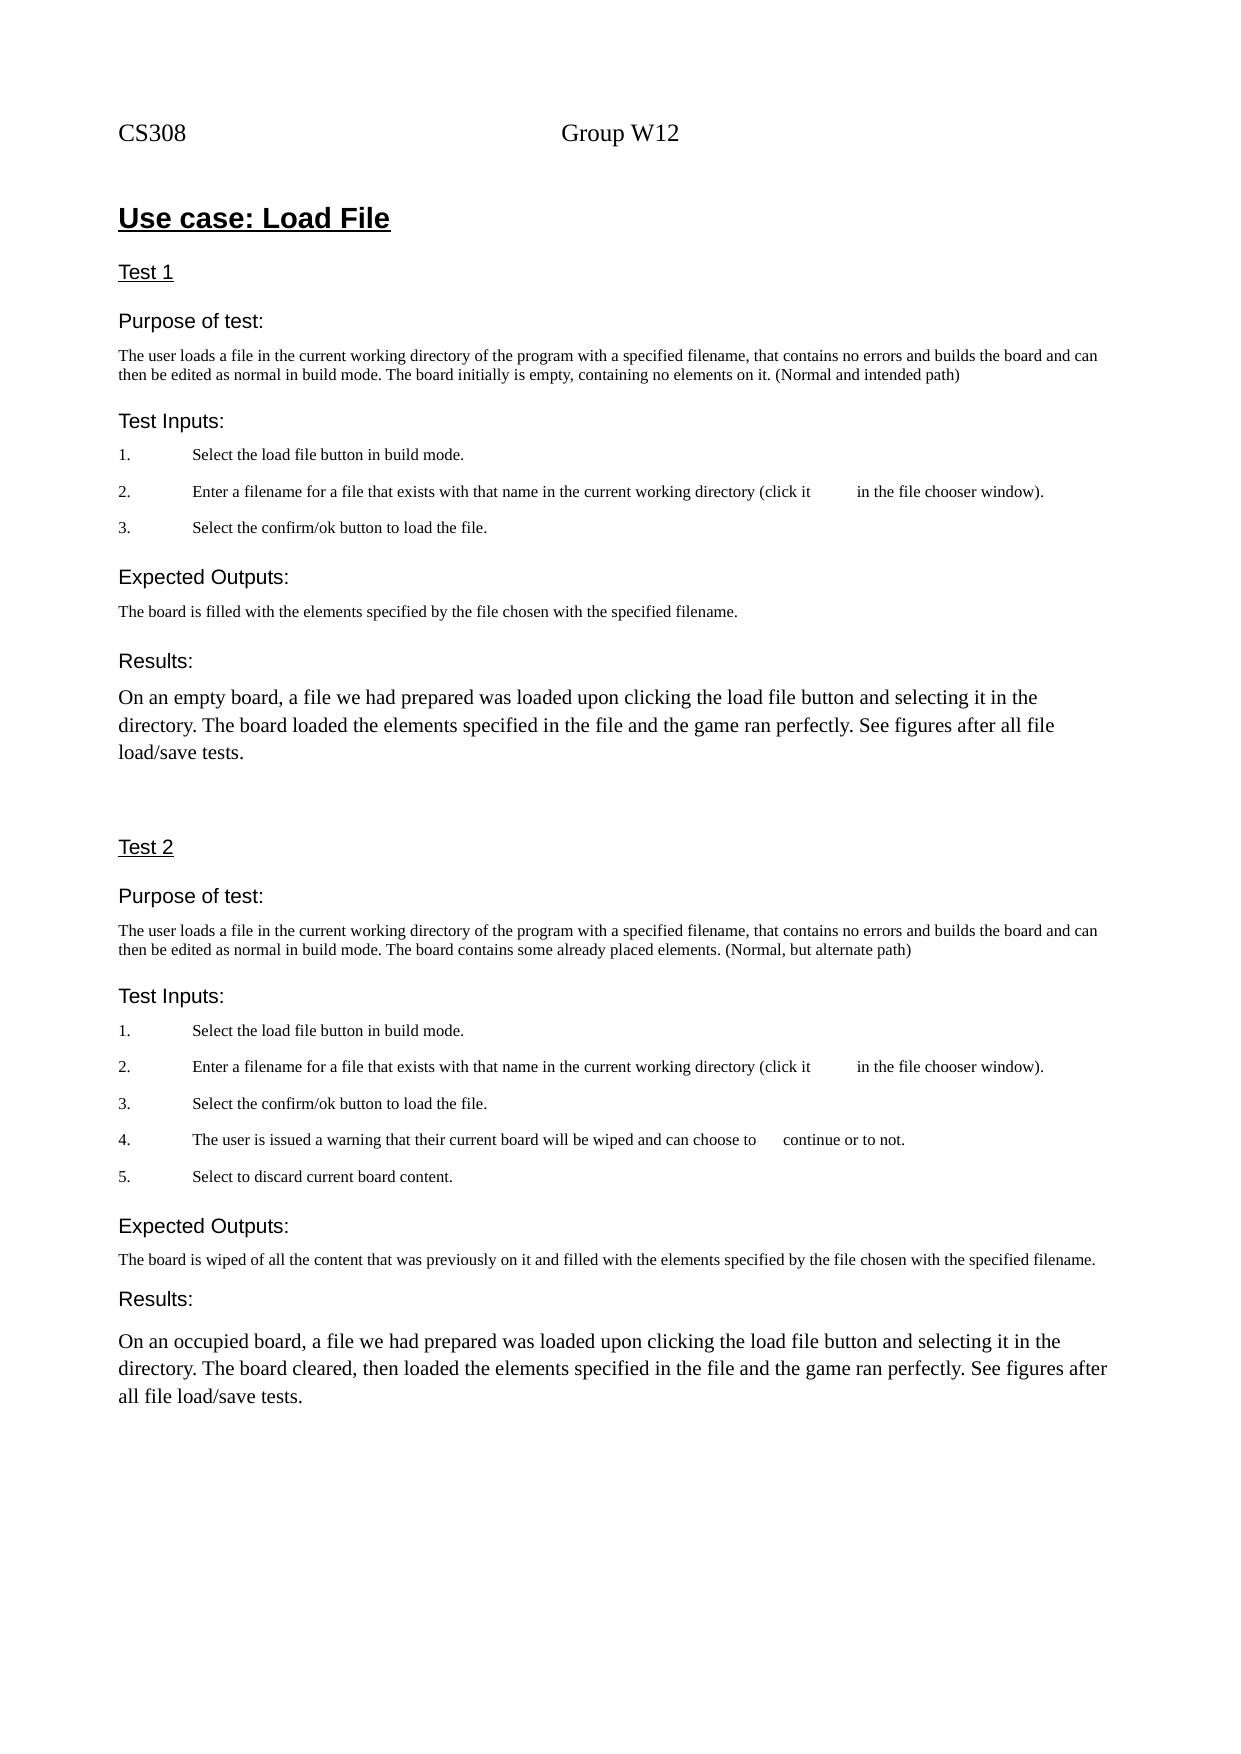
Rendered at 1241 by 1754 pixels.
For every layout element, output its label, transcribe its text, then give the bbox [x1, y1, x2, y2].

text 1. Select the load file button in build mode. [118, 1020, 1122, 1039]
text 3. Select the confirm/ok button to load the file. [118, 1093, 1122, 1113]
text Results: [118, 1287, 1122, 1311]
text On an empty board, a file we had prepared was loaded upon clicking the load file button and selecting it in the directory. The board loaded the elements specified in the file and the game ran perfectly. See figures after all file load/save tests. [118, 685, 1122, 764]
text Use case: Load File [118, 201, 1122, 235]
text 5. Select to discard current board content. [118, 1167, 1122, 1186]
text The board is wiped of all the content that was previously on it and filled with the elements specified by the file chosen with the specified filename. [118, 1250, 1122, 1269]
text Test Inputs: [118, 409, 1122, 433]
text Purpose of test: [118, 884, 1122, 908]
text Results: [118, 649, 1122, 673]
text 2. Enter a filename for a file that exists with that name in the current working directory (click it in the file chooser window). [118, 1057, 1122, 1076]
text Purpose of test: [118, 309, 1122, 333]
text The board is filled with the elements specified by the file chosen with the specified filename. [118, 602, 1122, 621]
text Test 1 [118, 260, 1122, 284]
text Expected Outputs: [118, 1213, 1122, 1237]
text Expected Outputs: [118, 565, 1122, 589]
text 3. Select the confirm/ok button to load the file. [118, 518, 1122, 537]
text Test 2 [118, 835, 1122, 859]
text The user loads a file in the current working directory of the program with a specified filename, that contains no errors and builds the board and can then be edited as normal in build mode. The board contains some already placed elements. (Normal, but alternate path) [118, 921, 1122, 959]
text On an occupied board, a file we had prepared was loaded upon clicking the load file button and selecting it in the directory. The board cleared, then loaded the elements specified in the file and the game ran perfectly. See figures after all file load/save tests. [118, 1329, 1122, 1408]
text 2. Enter a filename for a file that exists with that name in the current working directory (click it in the file chooser window). [118, 482, 1122, 501]
text Test Inputs: [118, 984, 1122, 1008]
text The user loads a file in the current working directory of the program with a specified filename, that contains no errors and builds the board and can then be edited as normal in build mode. The board initially is empty, containing no elements on it. (Normal and intended path) [118, 345, 1122, 384]
text 1. Select the load file button in build mode. [118, 445, 1122, 464]
text 4. The user is issued a warning that their current board will be wiped and can choose to continue or to not. [118, 1130, 1122, 1149]
